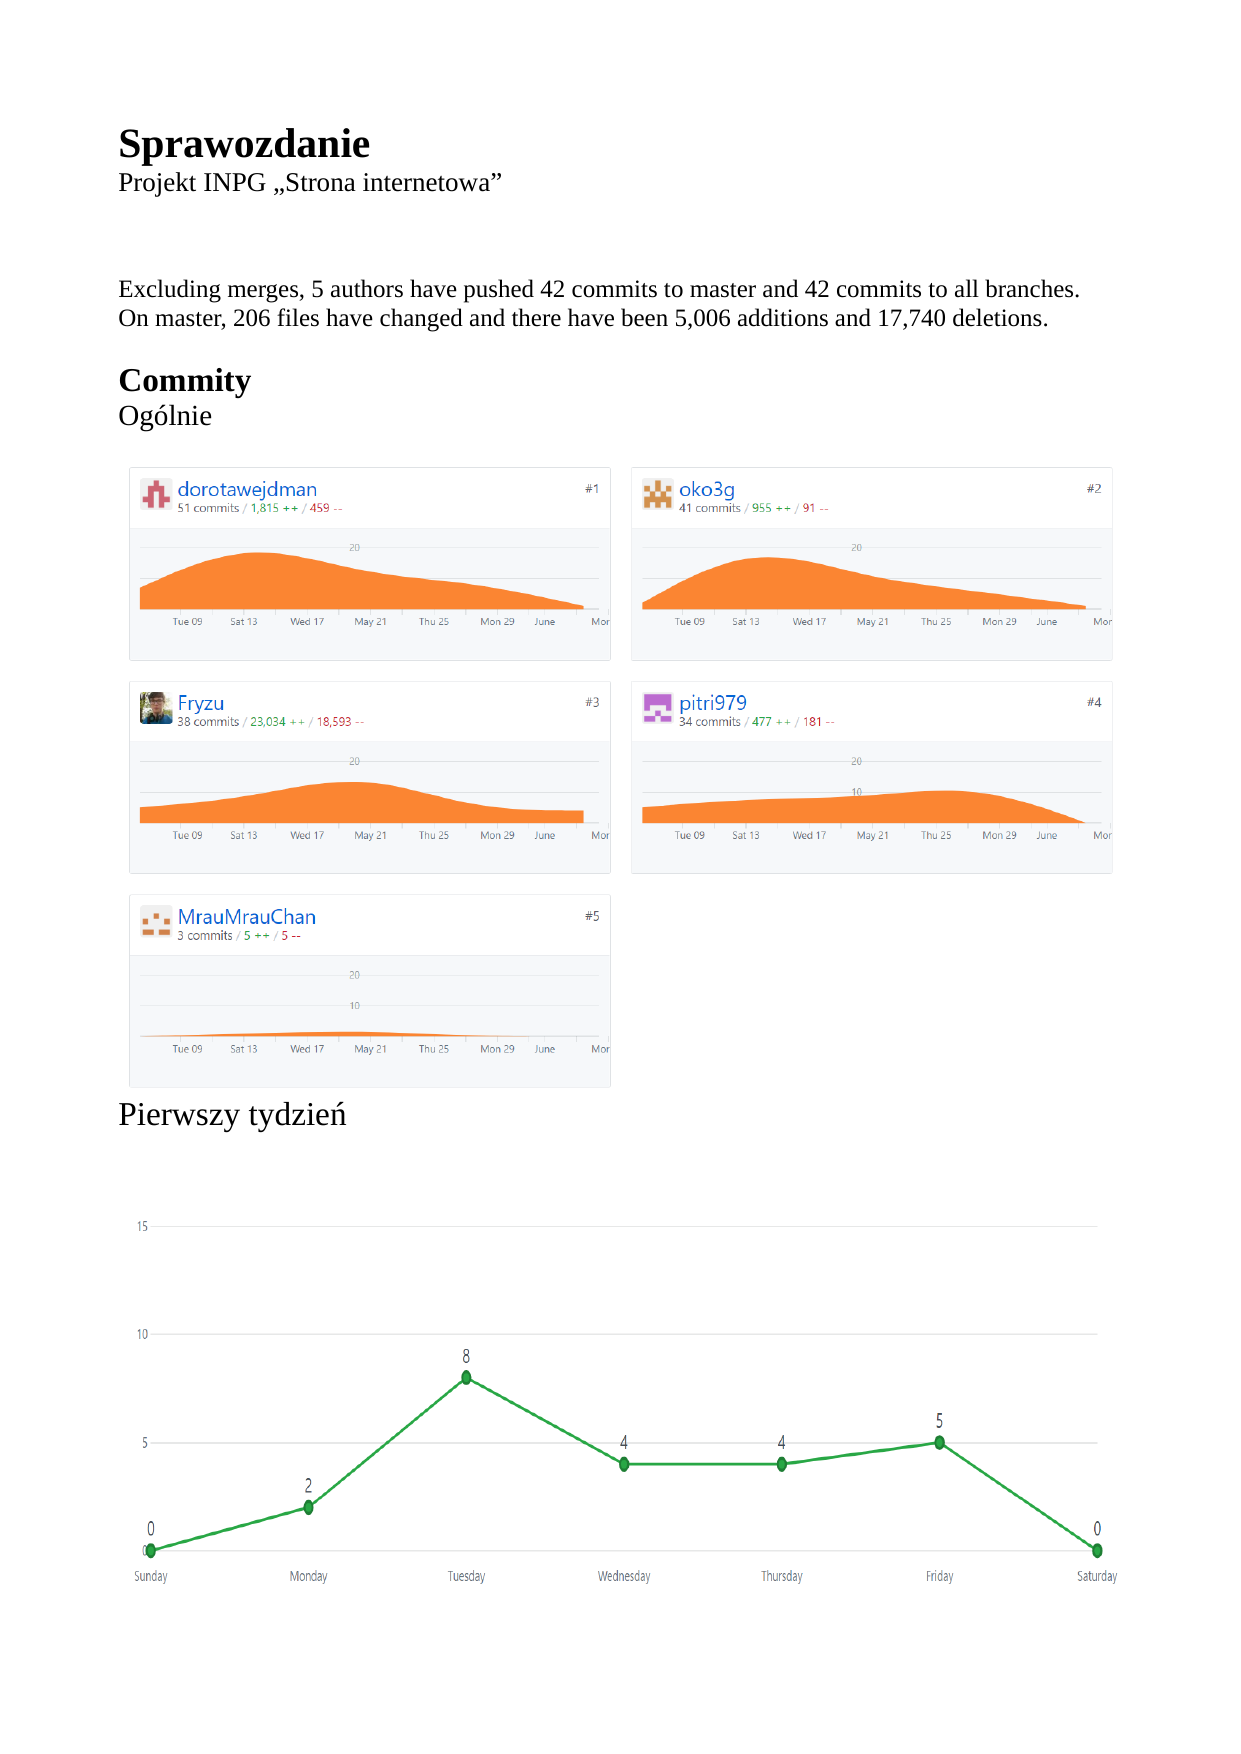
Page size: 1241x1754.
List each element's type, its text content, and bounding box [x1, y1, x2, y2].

text Projekt INPG „Strona internetowa” [118, 166, 1122, 197]
text Sprawozdanie [118, 118, 1122, 166]
text Pierwszy tydzień [118, 1095, 1122, 1133]
text Ogólnie [118, 398, 1122, 432]
text Excluding merges, 5 authors have pushed 42 commits to master and 42 commits to all branches. On master, 206 files have changed and there have been 5,006 additions and 17,740 deletions. [118, 274, 1122, 331]
text Commity [118, 360, 1122, 398]
